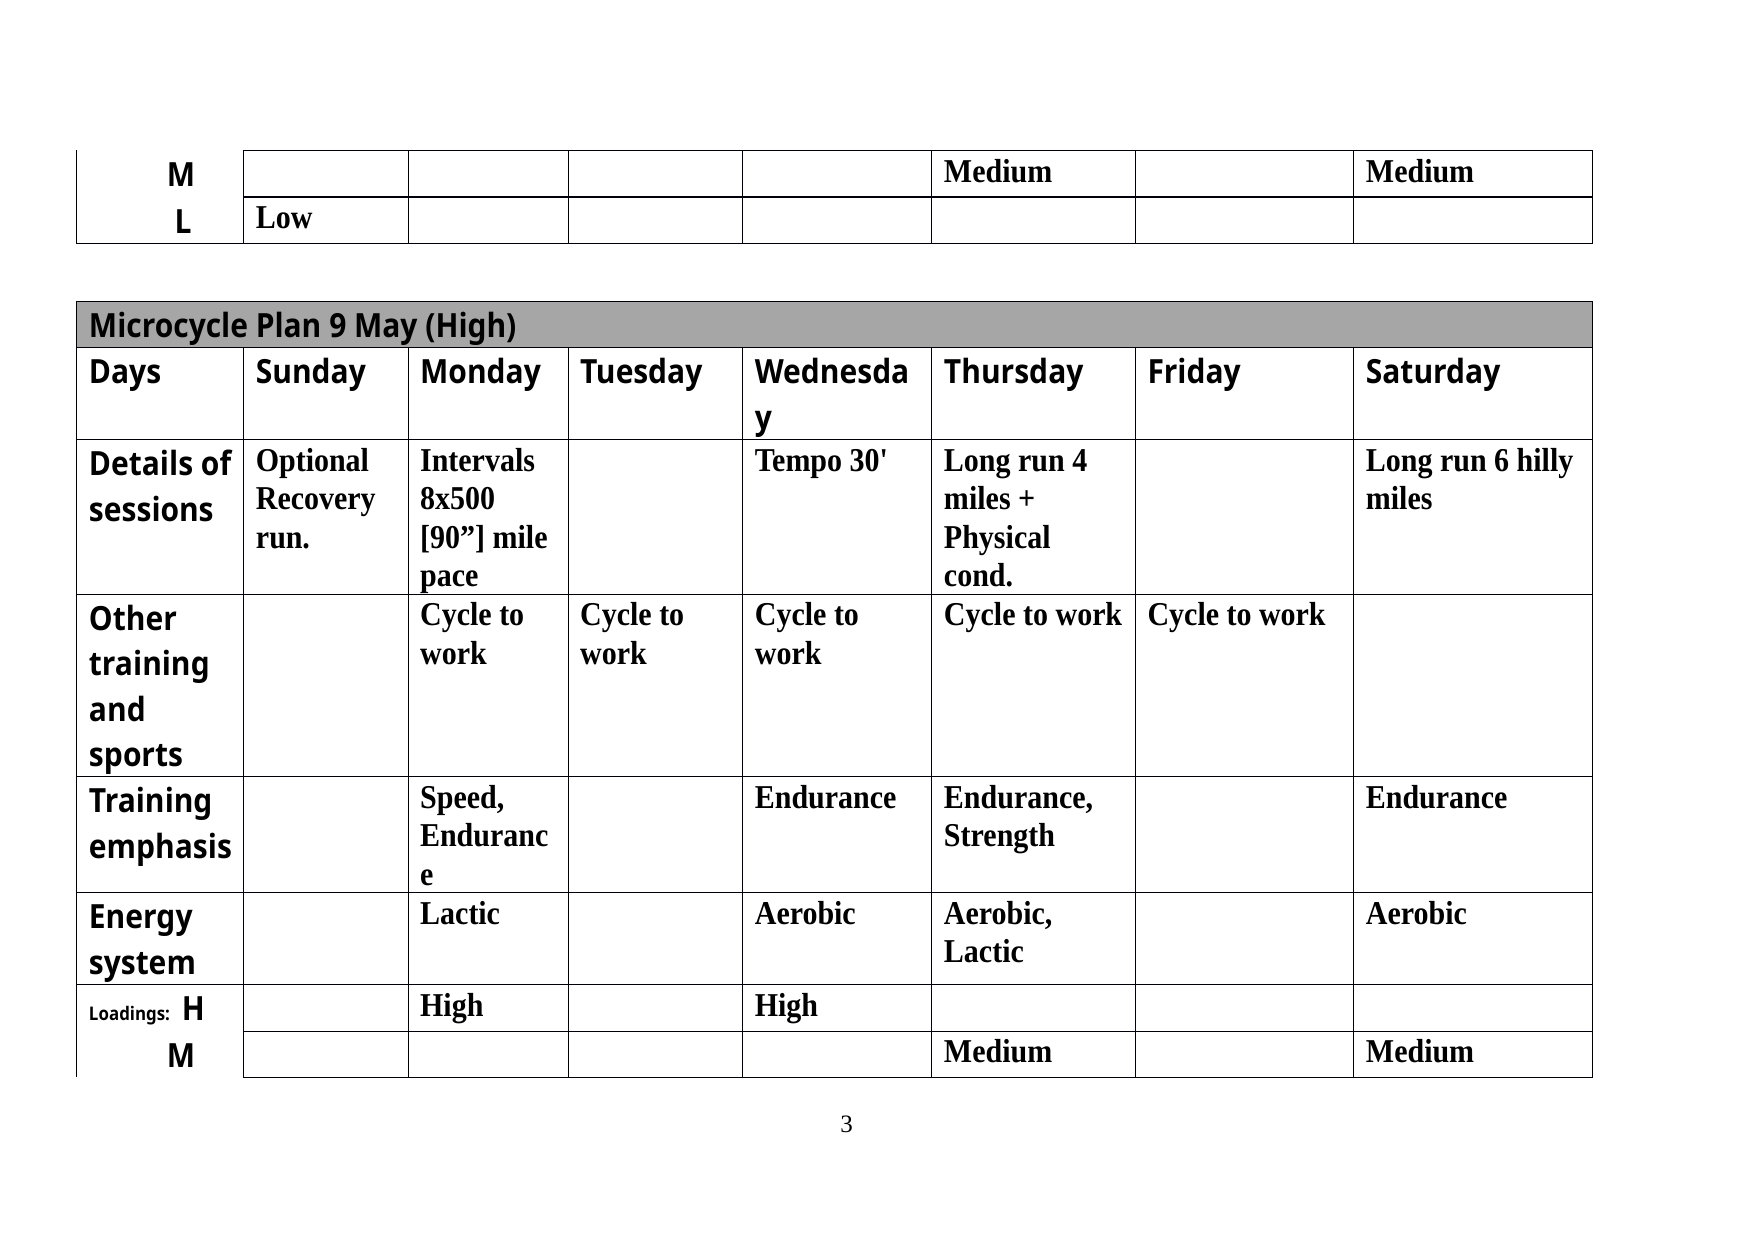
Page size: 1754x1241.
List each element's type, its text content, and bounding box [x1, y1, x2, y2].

table_cell [569, 440, 742, 593]
table_cell Endurance, Strength [932, 777, 1135, 892]
table_cell Medium [932, 151, 1135, 196]
table_cell Aerobic, Lactic [932, 893, 1135, 984]
table_cell Low [244, 198, 408, 243]
table_cell Monday [409, 348, 568, 439]
table_cell [569, 151, 742, 196]
table_cell High [743, 985, 931, 1031]
table_cell Optional Recovery run. [244, 440, 408, 593]
table_cell [244, 985, 408, 1031]
table_cell Cycle to work [409, 595, 568, 776]
table_cell Energy system [77, 893, 243, 984]
table_cell [1136, 893, 1353, 984]
table_cell Aerobic [743, 893, 931, 984]
table_cell Long run 4 miles + Physical cond. [932, 440, 1135, 593]
table_cell Endurance [743, 777, 931, 892]
table_cell [244, 595, 408, 776]
table_cell Loadings: H [77, 985, 243, 1031]
table_cell [569, 198, 742, 243]
table_cell [1136, 985, 1353, 1031]
table_cell Speed, Endurance [409, 777, 568, 892]
table_cell Cycle to work [743, 595, 931, 776]
table_cell Intervals 8x500 [90”] mile pace [409, 440, 568, 593]
table_cell [569, 893, 742, 984]
table_cell Saturday [1354, 348, 1592, 439]
table_cell [569, 985, 742, 1031]
table_cell Sunday [244, 348, 408, 439]
table_cell Thursday [932, 348, 1135, 439]
table_cell [569, 777, 742, 892]
table_cell Tempo 30' [743, 440, 931, 593]
table_cell Cycle to work [932, 595, 1135, 776]
table_cell Wednesday [743, 348, 931, 439]
table_cell Friday [1136, 348, 1353, 439]
table_cell [743, 198, 931, 243]
table_cell L [77, 196, 243, 243]
table_cell Aerobic [1354, 893, 1592, 984]
table_cell [1136, 1032, 1353, 1077]
table_cell [244, 893, 408, 984]
table_cell Details of sessions [77, 440, 243, 593]
table_cell [244, 151, 408, 196]
table_cell Cycle to work [569, 595, 742, 776]
table_cell [1354, 198, 1592, 243]
table_cell [932, 985, 1135, 1031]
table_cell [244, 777, 408, 892]
table_cell [1354, 595, 1592, 776]
table_cell Cycle to work [1136, 595, 1353, 776]
table_cell Medium [1354, 1032, 1592, 1077]
table_cell Tuesday [569, 348, 742, 439]
table_cell [1354, 985, 1592, 1031]
table_cell [1136, 440, 1353, 593]
table_cell [569, 1032, 742, 1077]
table_cell Lactic [409, 893, 568, 984]
table_cell [409, 1032, 568, 1077]
table_cell Medium [932, 1032, 1135, 1077]
table_cell [409, 151, 568, 196]
table_cell [1136, 777, 1353, 892]
table_cell Training emphasis [77, 777, 243, 892]
table_cell Medium [1354, 151, 1592, 196]
table_cell [743, 1032, 931, 1077]
table_cell [932, 198, 1135, 243]
table_cell [1136, 198, 1353, 243]
table_cell Long run 6 hilly miles [1354, 440, 1592, 593]
table_cell Days [77, 348, 243, 439]
table_cell [409, 198, 568, 243]
table_cell [1136, 151, 1353, 196]
table_cell M [77, 150, 243, 196]
table_cell Endurance [1354, 777, 1592, 892]
table_cell [244, 1032, 408, 1077]
table_cell M [77, 1031, 243, 1077]
table_header Microcycle Plan 9 May (High) [77, 302, 1592, 347]
table_cell [743, 151, 931, 196]
table_cell High [409, 985, 568, 1031]
table_cell Other training and sports [77, 595, 243, 776]
